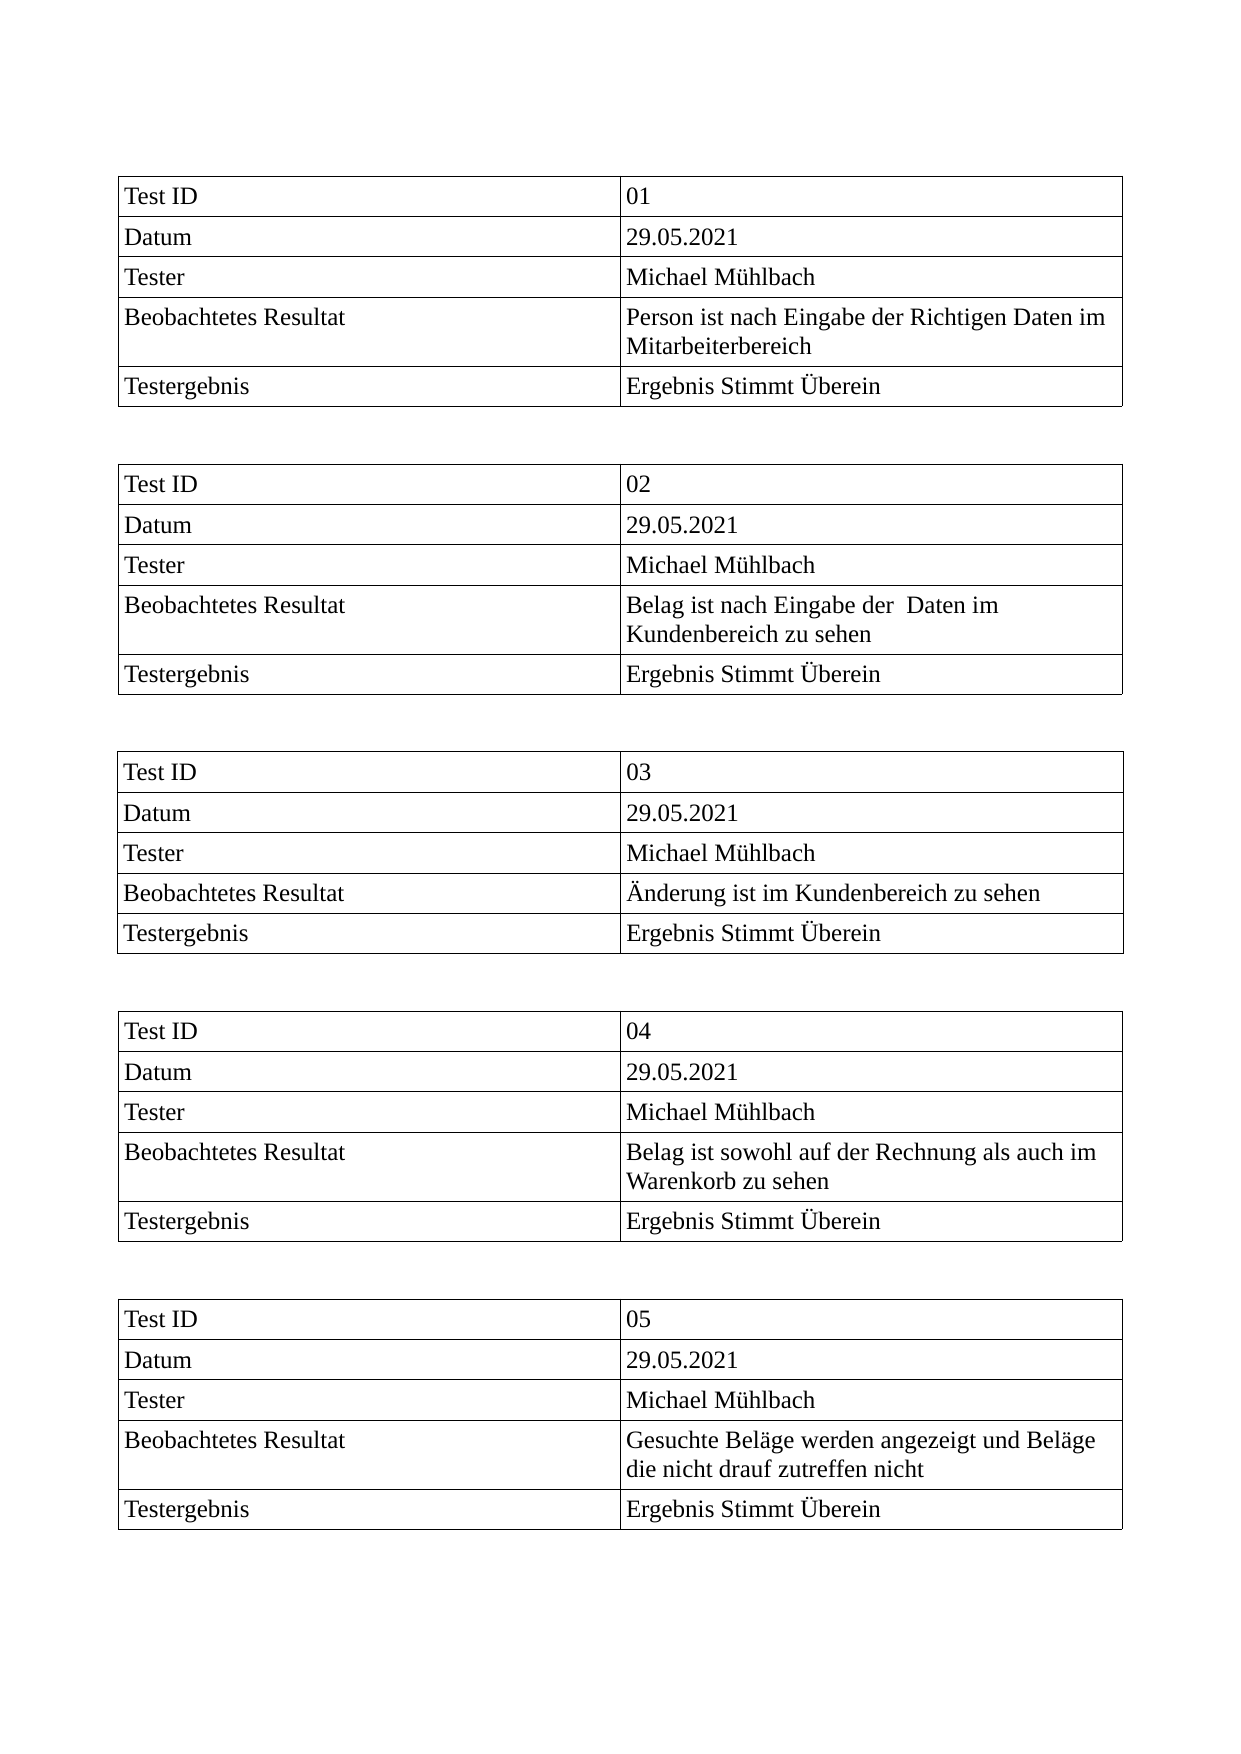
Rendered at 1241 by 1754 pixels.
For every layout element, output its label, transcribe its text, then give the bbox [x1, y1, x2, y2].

table_cell Ergebnis Stimmt Überein [621, 914, 1123, 953]
table_cell Testergebnis [119, 1490, 620, 1529]
table_cell Ergebnis Stimmt Überein [621, 655, 1122, 694]
table_cell Michael Mühlbach [621, 1380, 1122, 1419]
table_cell Tester [119, 257, 620, 297]
table_header 02 [621, 465, 1122, 504]
table_cell Belag ist nach Eingabe der Daten im Kundenbereich zu sehen [621, 586, 1122, 653]
table_cell Datum [119, 1340, 620, 1379]
table_cell 29.05.2021 [621, 505, 1122, 544]
table_cell 29.05.2021 [621, 1340, 1122, 1379]
table_cell Beobachtetes Resultat [119, 298, 620, 366]
table_header Test ID [119, 1012, 620, 1051]
table_cell 29.05.2021 [621, 793, 1123, 832]
table_cell Testergebnis [119, 367, 620, 406]
table_cell Testergebnis [119, 655, 620, 694]
table_cell Testergebnis [119, 1202, 620, 1241]
table_header Test ID [119, 1300, 620, 1339]
table_cell Tester [118, 833, 620, 872]
table_cell Ergebnis Stimmt Überein [621, 367, 1122, 406]
table_cell Beobachtetes Resultat [119, 586, 620, 653]
table_cell Tester [119, 1380, 620, 1419]
table_cell Datum [118, 793, 620, 832]
table_cell Michael Mühlbach [621, 1092, 1122, 1132]
table_cell Testergebnis [118, 914, 620, 953]
table_cell Michael Mühlbach [621, 545, 1122, 584]
table_cell Ergebnis Stimmt Überein [621, 1202, 1122, 1241]
table_cell Beobachtetes Resultat [119, 1421, 620, 1488]
table_cell Gesuchte Beläge werden angezeigt und Beläge die nicht drauf zutreffen nicht [621, 1421, 1122, 1488]
table_header 03 [621, 752, 1123, 792]
table_cell 29.05.2021 [621, 1052, 1122, 1091]
table_cell Datum [119, 505, 620, 544]
table_cell Tester [119, 1092, 620, 1132]
table_cell Ergebnis Stimmt Überein [621, 1490, 1122, 1529]
table_header Test ID [119, 465, 620, 504]
table_cell Michael Mühlbach [621, 833, 1123, 872]
table_cell Person ist nach Eingabe der Richtigen Daten im Mitarbeiterbereich [621, 298, 1122, 366]
table_cell Beobachtetes Resultat [118, 874, 620, 913]
table_header Test ID [118, 752, 620, 792]
table_cell Belag ist sowohl auf der Rechnung als auch im Warenkorb zu sehen [621, 1133, 1122, 1201]
table_cell Datum [119, 1052, 620, 1091]
table_cell Michael Mühlbach [621, 257, 1122, 297]
table_header 04 [621, 1012, 1122, 1051]
table_cell Datum [119, 217, 620, 256]
table_header 05 [621, 1300, 1122, 1339]
table_cell Beobachtetes Resultat [119, 1133, 620, 1201]
table_cell Tester [119, 545, 620, 584]
table_cell 29.05.2021 [621, 217, 1122, 256]
table_header 01 [621, 177, 1122, 216]
table_cell Änderung ist im Kundenbereich zu sehen [621, 874, 1123, 913]
table_header Test ID [119, 177, 620, 216]
